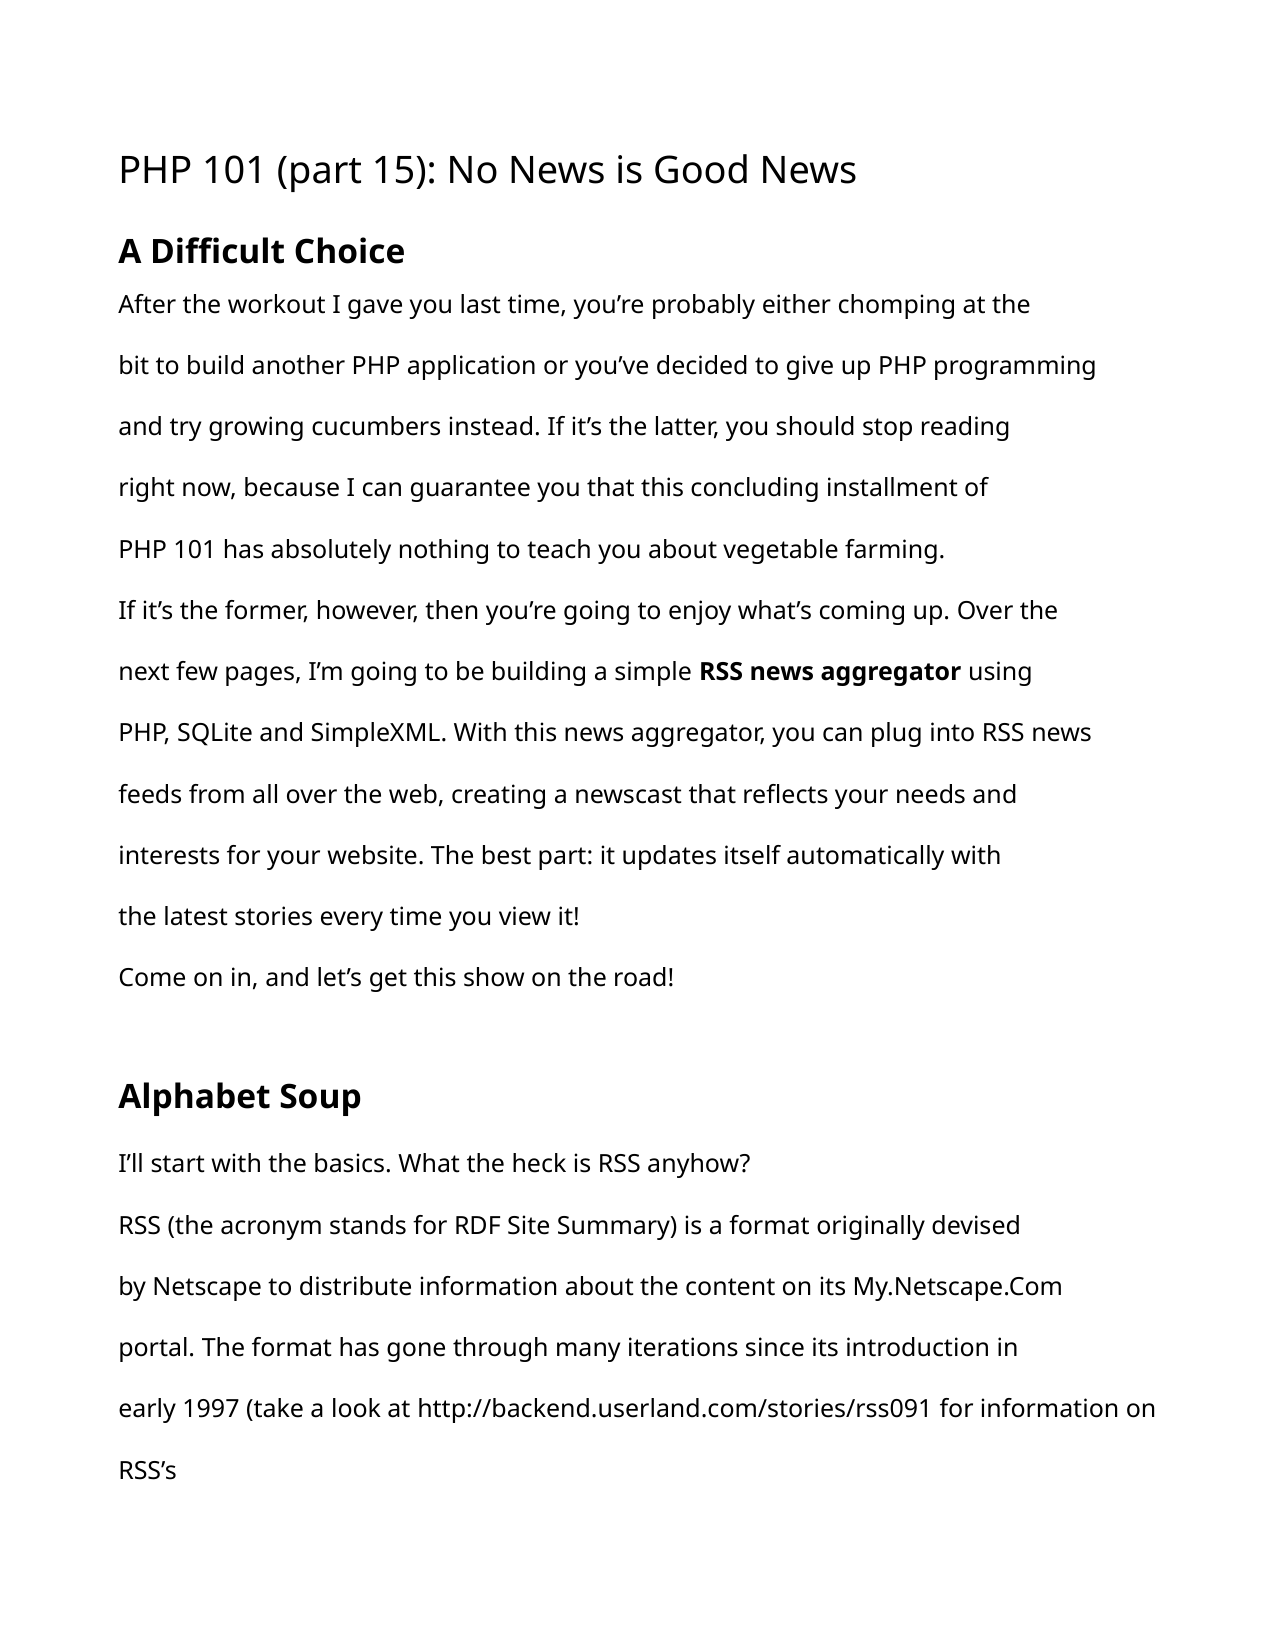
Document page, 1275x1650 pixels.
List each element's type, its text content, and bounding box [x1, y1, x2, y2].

text Come on in, and let’s get this show on the road! [118, 960, 1157, 994]
subtitle A Difficult Choice [118, 228, 1157, 274]
text RSS (the acronym stands for RDF Site Summary) is a format originally devised by Netscape to distribute information about the content on its My.Netscape.Com portal. The format has gone through many iterations since its introduction in early 1997 (take a look at http://backend.userland.com/stories/rss091 for information on RSS’s [118, 1207, 1157, 1486]
subtitle Alphabet Soup [118, 1073, 1157, 1119]
text I’ll start with the basics. What the heck is RSS anyhow? [118, 1146, 1157, 1180]
text After the workout I gave you last time, you’re probably either chomping at the bit to build another PHP application or you’ve decided to give up PHP programming and try growing cucumbers instead. If it’s the latter, you should stop reading right now, because I can guarantee you that this concluding installment of PHP 101 has absolutely nothing to teach you about vegetable farming. [118, 286, 1157, 565]
text If it’s the former, however, then you’re going to enjoy what’s coming up. Over the next few pages, I’m going to be building a simple RSS news aggregator using PHP, SQLite and SimpleXML. With this news aggregator, you can plug into RSS news feeds from all over the web, creating a newscast that reflects your needs and interests for your website. The best part: it updates itself automatically with the latest stories every time you view it! [118, 593, 1157, 933]
subtitle PHP 101 (part 15): No News is Good News [118, 143, 1157, 195]
